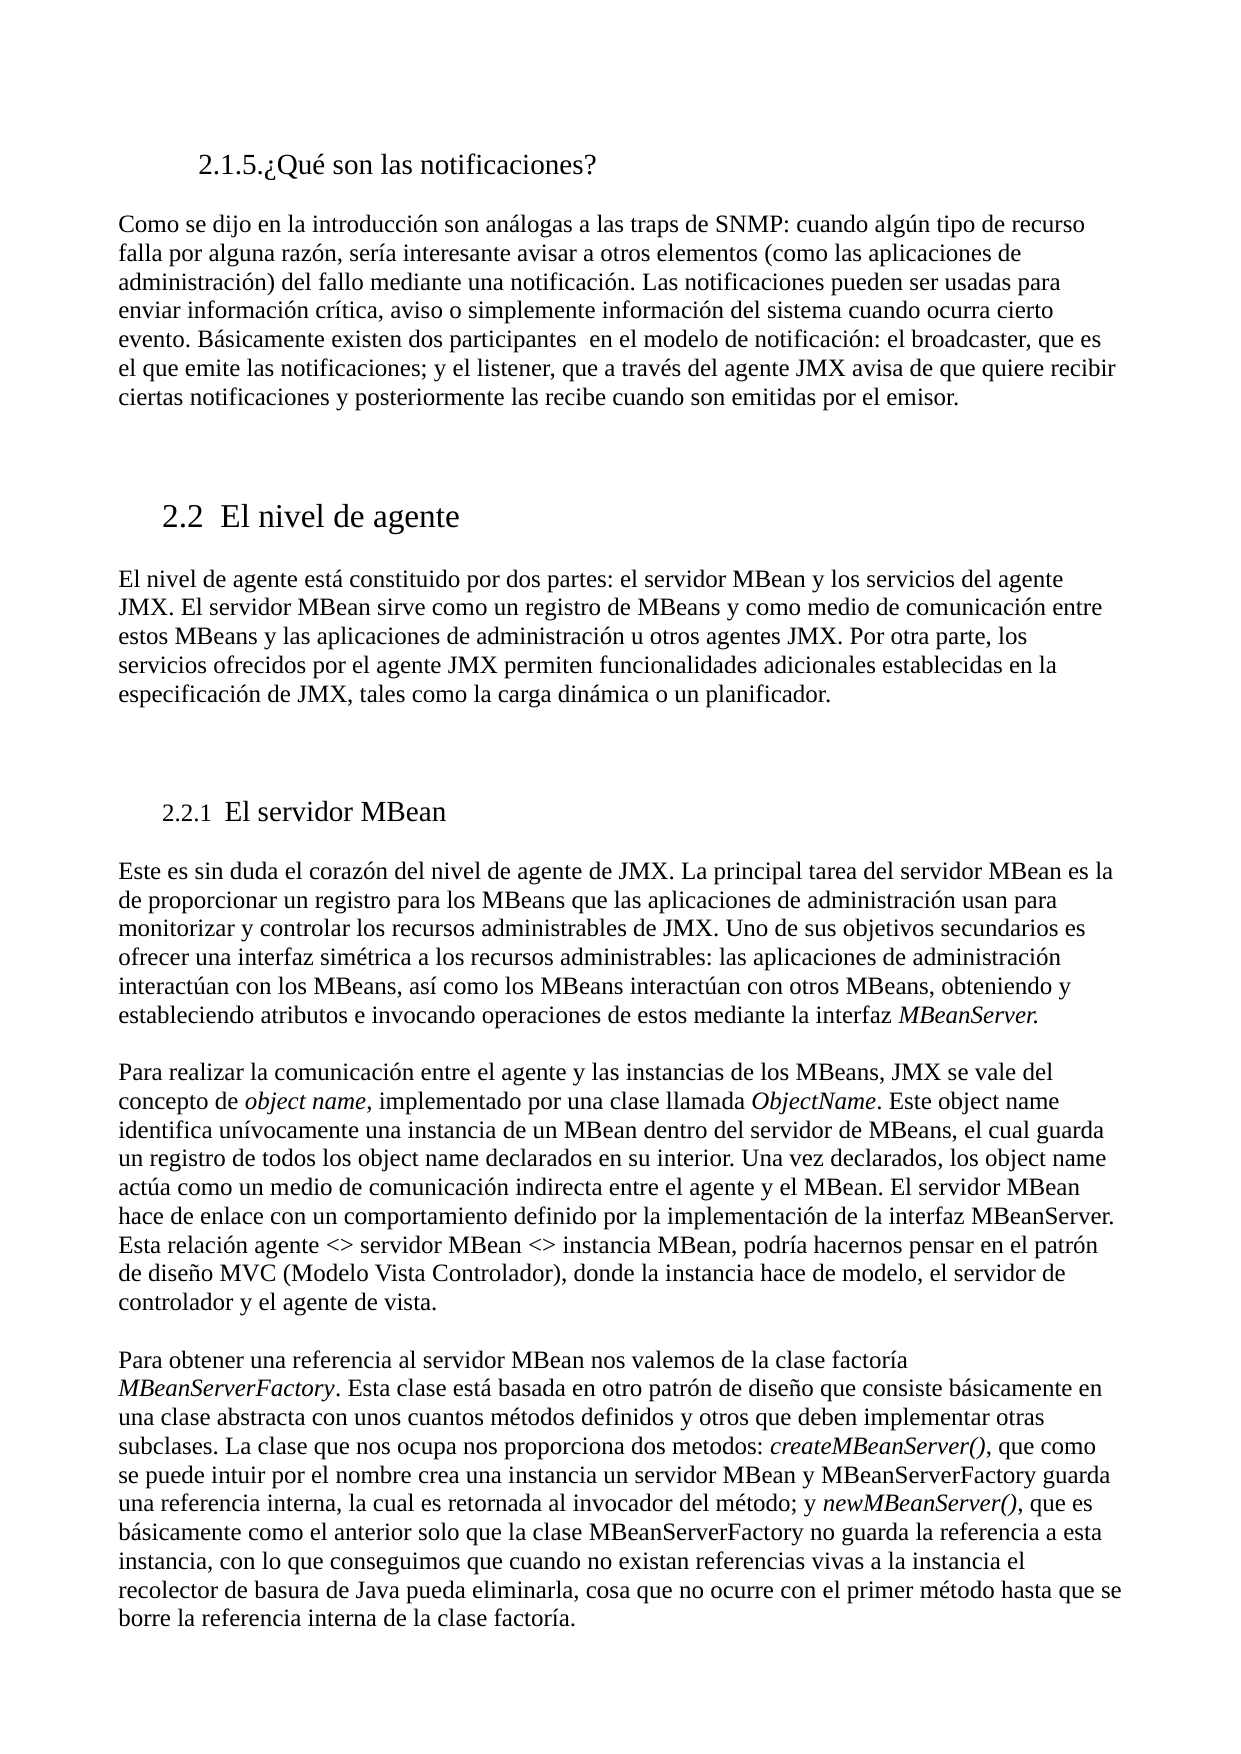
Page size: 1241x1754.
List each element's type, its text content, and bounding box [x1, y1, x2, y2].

text El nivel de agente está constituido por dos partes: el servidor MBean y los servicios del agente JMX. El servidor MBean sirve como un registro de MBeans y como medio de comunicación entre estos MBeans y las aplicaciones de administración u otros agentes JMX. Por otra parte, los servicios ofrecidos por el agente JMX permiten funcionalidades adicionales establecidas en la especificación de JMX, tales como la carga dinámica o un planificador. [118, 564, 1122, 707]
text Este es sin duda el corazón del nivel de agente de JMX. La principal tarea del servidor MBean es la de proporcionar un registro para los MBeans que las aplicaciones de administración usan para monitorizar y controlar los recursos administrables de JMX. Uno de sus objetivos secundarios es ofrecer una interfaz simétrica a los recursos administrables: las aplicaciones de administración interactúan con los MBeans, así como los MBeans interactúan con otros MBeans, obteniendo y estableciendo atributos e invocando operaciones de estos mediante la interfaz MBeanServer. [118, 856, 1122, 1028]
list El nivel de agente [162, 497, 1122, 535]
text Para realizar la comunicación entre el agente y las instancias de los MBeans, JMX se vale del concepto de object name, implementado por una clase llamada ObjectName. Este object name identifica unívocamente una instancia de un MBean dentro del servidor de MBeans, el cual guarda un registro de todos los object name declarados en su interior. Una vez declarados, los object name actúa como un medio de comunicación indirecta entre el agente y el MBean. El servidor MBean hace de enlace con un comportamiento definido por la implementación de la interfaz MBeanServer. Esta relación agente <> servidor MBean <> instancia MBean, podría hacernos pensar en el patrón de diseño MVC (Modelo Vista Controlador), donde la instancia hace de modelo, el servidor de controlador y el agente de vista. [118, 1057, 1122, 1316]
text Para obtener una referencia al servidor MBean nos valemos de la clase factoría MBeanServerFactory. Esta clase está basada en otro patrón de diseño que consiste básicamente en una clase abstracta con unos cuantos métodos definidos y otros que deben implementar otras subclases. La clase que nos ocupa nos proporciona dos metodos: createMBeanServer(), que como se puede intuir por el nombre crea una instancia un servidor MBean y MBeanServerFactory guarda una referencia interna, la cual es retornada al invocador del método; y newMBeanServer(), que es básicamente como el anterior solo que la clase MBeanServerFactory no guarda la referencia a esta instancia, con lo que conseguimos que cuando no existan referencias vivas a la instancia el recolector de basura de Java pueda eliminarla, cosa que no ocurre con el primer método hasta que se borre la referencia interna de la clase factoría. [118, 1345, 1122, 1632]
list ¿Qué son las notificaciones? [198, 147, 1122, 180]
list El servidor MBean [162, 794, 1122, 827]
text Como se dijo en la introducción son análogas a las traps de SNMP: cuando algún tipo de recurso falla por alguna razón, sería interesante avisar a otros elementos (como las aplicaciones de administración) del fallo mediante una notificación. Las notificaciones pueden ser usadas para enviar información crítica, aviso o simplemente información del sistema cuando ocurra cierto evento. Básicamente existen dos participantes en el modelo de notificación: el broadcaster, que es el que emite las notificaciones; y el listener, que a través del agente JMX avisa de que quiere recibir ciertas notificaciones y posteriormente las recibe cuando son emitidas por el emisor. [118, 209, 1122, 410]
